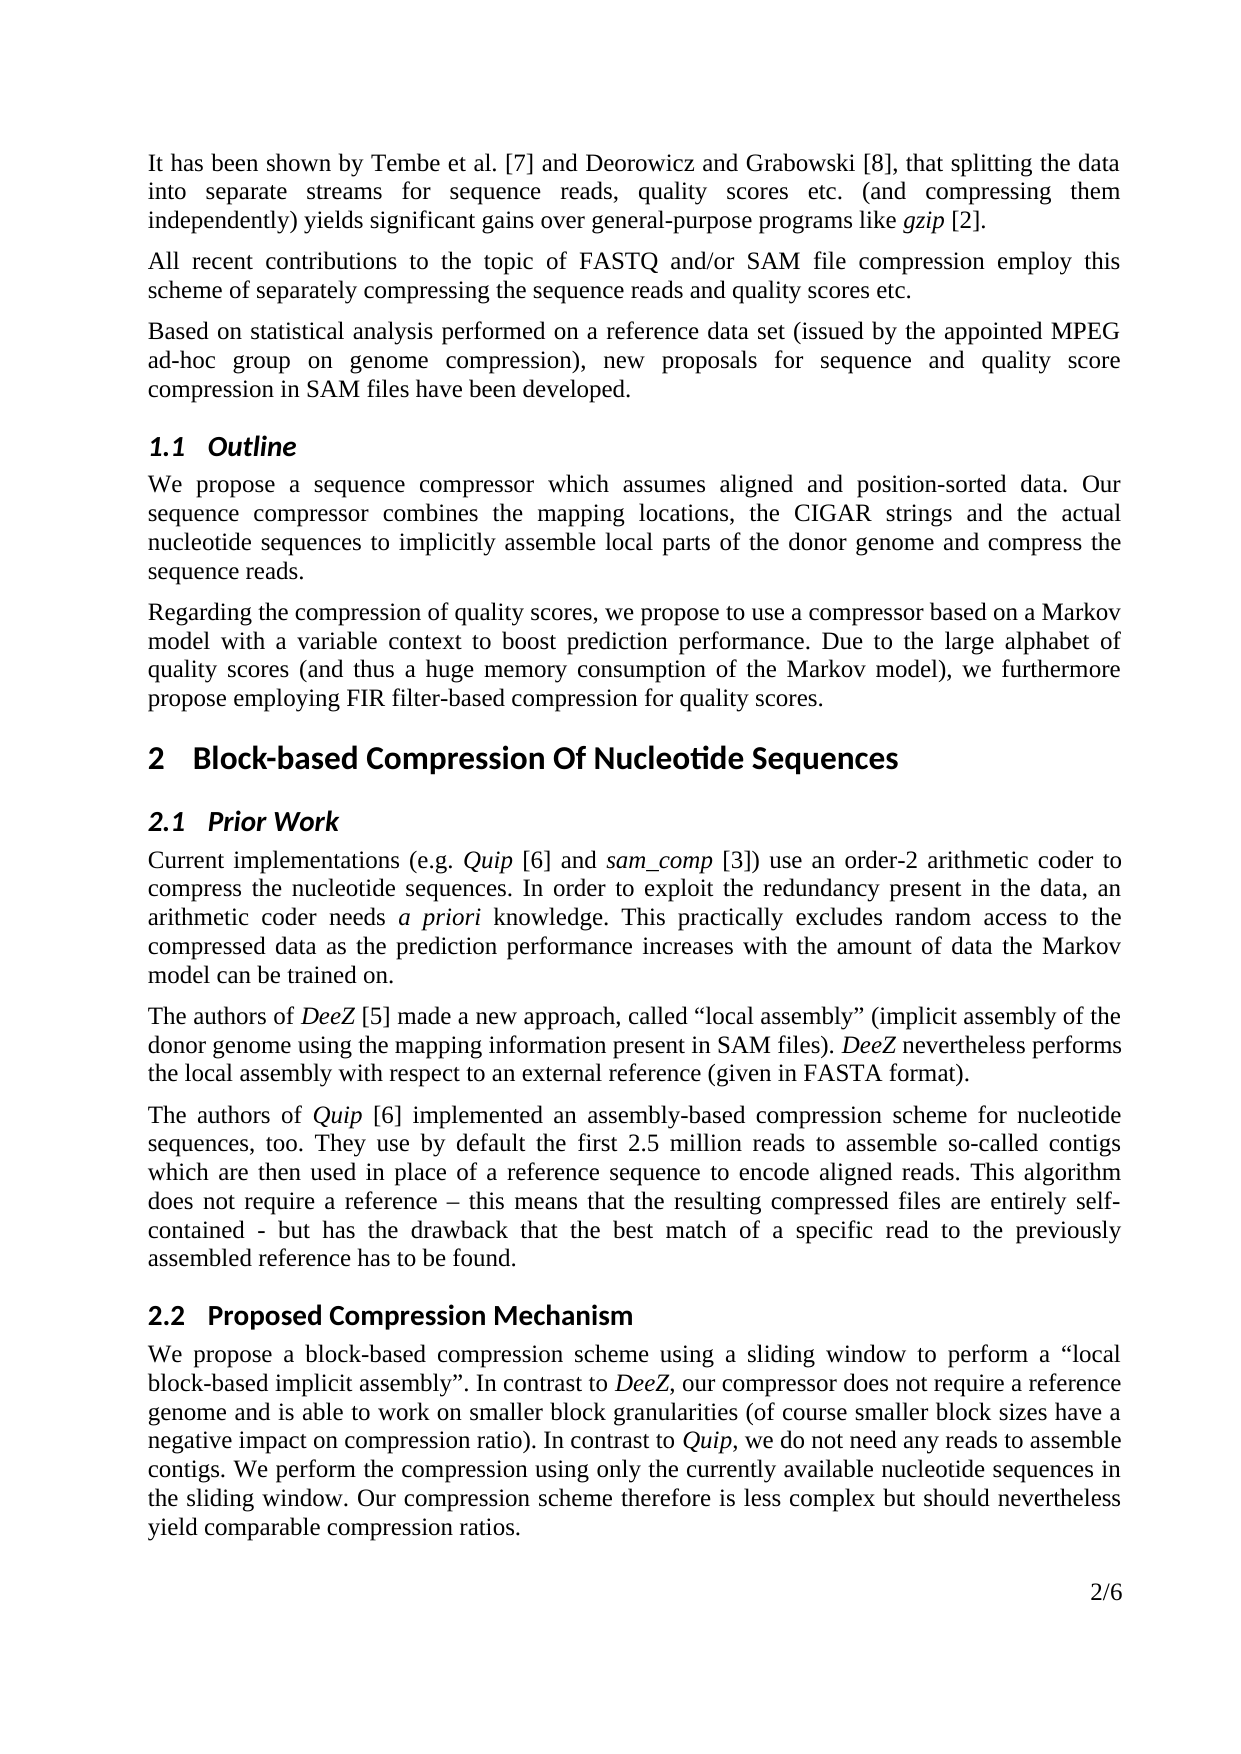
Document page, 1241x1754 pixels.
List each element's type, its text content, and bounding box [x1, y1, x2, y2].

subtitle Proposed Compression Mechanism [148, 1297, 1122, 1333]
text It has been shown by Tembe et al. [7] and Deorowicz and Grabowski [8], that splitting the data into separate streams for sequence reads, quality scores etc. (and compressing them independently) yields significant gains over general-purpose programs like gzip [2]. [148, 148, 1122, 234]
text Regarding the compression of quality scores, we propose to use a compressor based on a Markov model with a variable context to boost prediction performance. Due to the large alphabet of quality scores (and thus a huge memory consumption of the Markov model), we furthermore propose employing FIR filter-based compression for quality scores. [148, 597, 1122, 712]
subtitle Block-based Compression Of Nucleotide Sequences [148, 737, 1122, 778]
subtitle Outline [148, 428, 1122, 463]
subtitle Prior Work [148, 803, 1122, 838]
text All recent contributions to the topic of FASTQ and/or SAM file compression employ this scheme of separately compressing the sequence reads and quality scores etc. [148, 246, 1122, 304]
text Based on statistical analysis performed on a reference data set (issued by the appointed MPEG ad-hoc group on genome compression), new proposals for sequence and quality score compression in SAM files have been developed. [148, 316, 1122, 403]
text We propose a sequence compressor which assumes aligned and position-sorted data. Our sequence compressor combines the mapping locations, the CIGAR strings and the actual nucleotide sequences to implicitly assemble local parts of the donor genome and compress the sequence reads. [148, 469, 1122, 584]
text We propose a block-based compression scheme using a sliding window to perform a “local block-based implicit assembly”. In contrast to DeeZ, our compressor does not require a reference genome and is able to work on smaller block granularities (of course smaller block sizes have a negative impact on compression ratio). In contrast to Quip, we do not need any reads to assemble contigs. We perform the compression using only the currently available nucleotide sequences in the sliding window. Our compression scheme therefore is less complex but should nevertheless yield comparable compression ratios. [148, 1339, 1122, 1540]
text The authors of Quip [6] implemented an assembly-based compression scheme for nucleotide sequences, too. They use by default the first 2.5 million reads to assemble so-called contigs which are then used in place of a reference sequence to encode aligned reads. This algorithm does not require a reference – this means that the resulting compressed files are entirely self-contained - but has the drawback that the best match of a specific read to the previously assembled reference has to be found. [148, 1100, 1122, 1272]
text Current implementations (e.g. Quip [6] and sam_comp [3]) use an order-2 arithmetic coder to compress the nucleotide sequences. In order to exploit the redundancy present in the data, an arithmetic coder needs a priori knowledge. This practically excludes random access to the compressed data as the prediction performance increases with the amount of data the Markov model can be trained on. [148, 845, 1122, 988]
text The authors of DeeZ [5] made a new approach, called “local assembly” (implicit assembly of the donor genome using the mapping information present in SAM files). DeeZ nevertheless performs the local assembly with respect to an external reference (given in FASTA format). [148, 1001, 1122, 1087]
